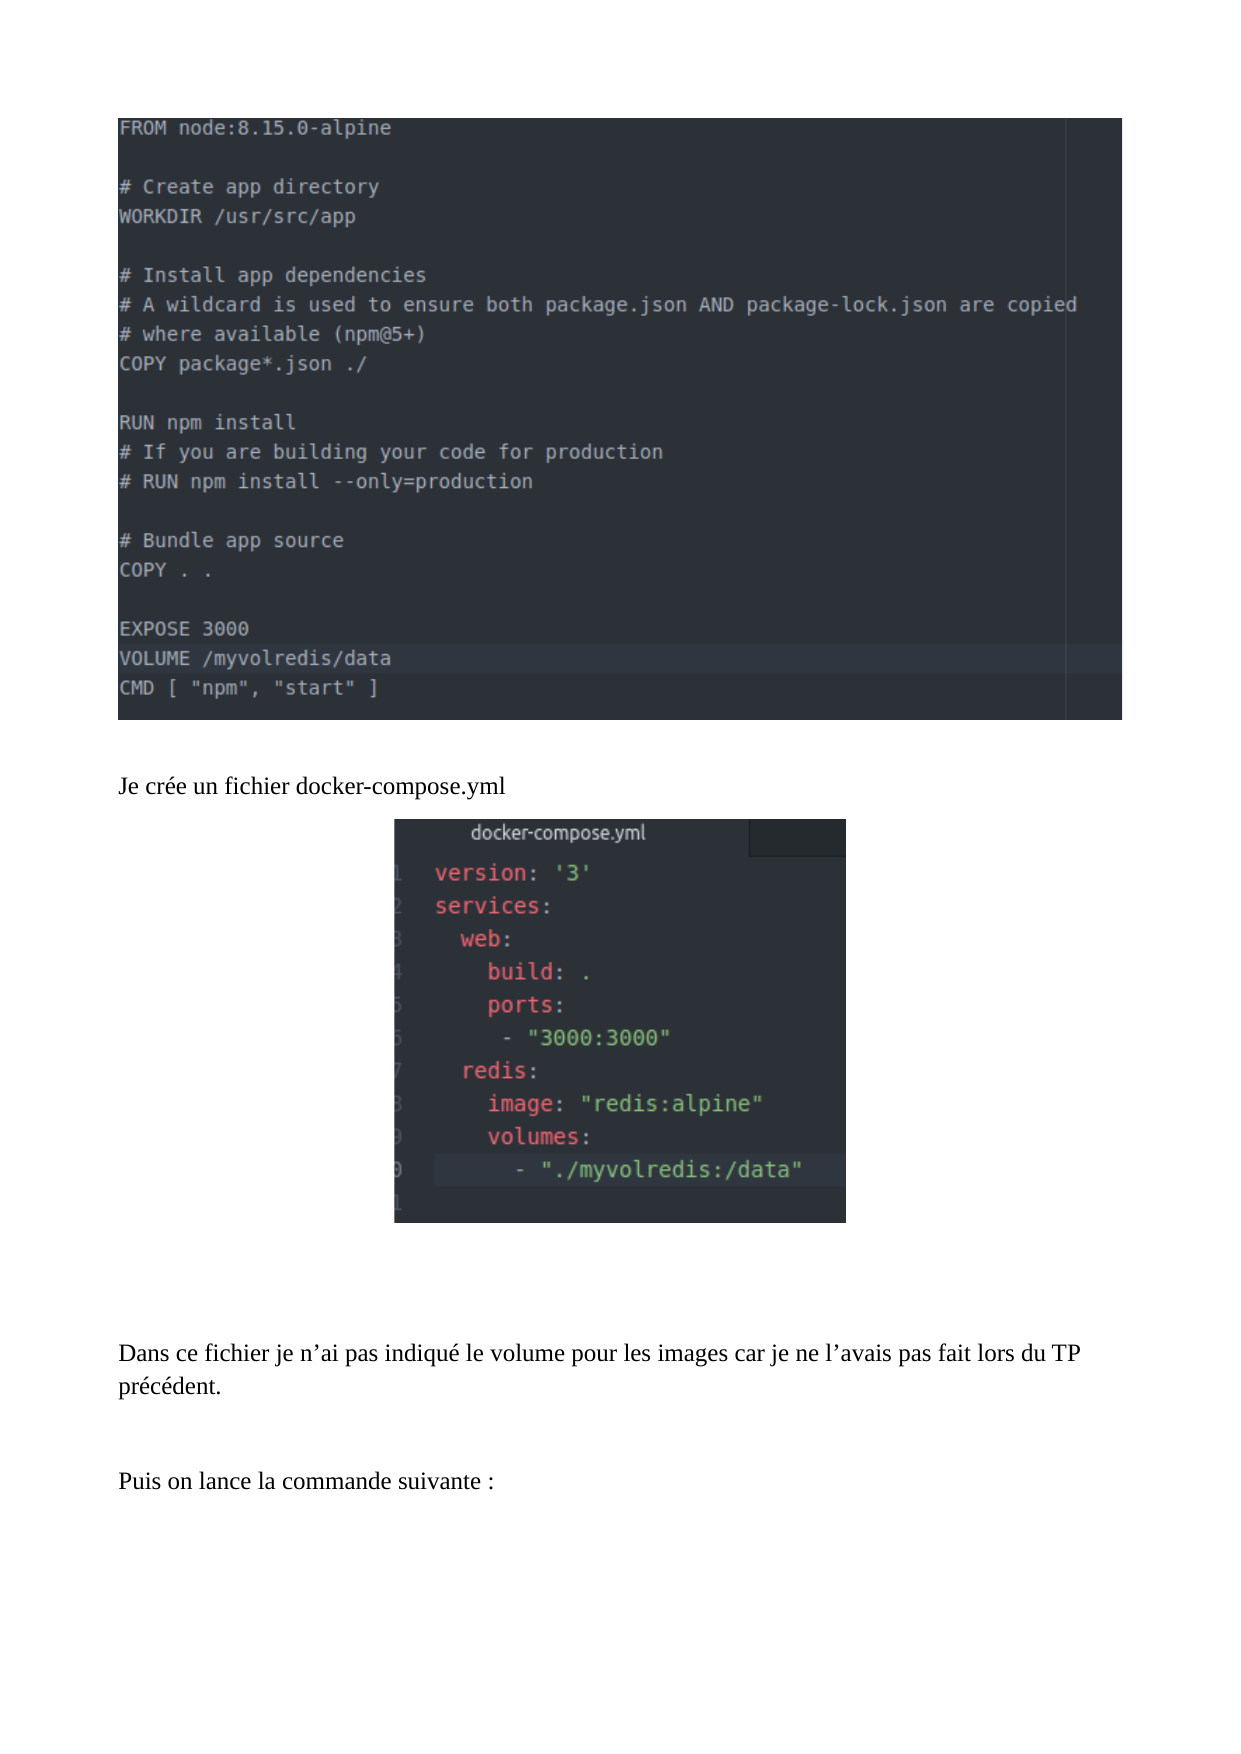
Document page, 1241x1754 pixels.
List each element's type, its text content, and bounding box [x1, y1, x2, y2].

text Puis on lance la commande suivante : [118, 1466, 1122, 1495]
text Je crée un fichier docker-compose.yml [118, 771, 1122, 800]
text Dans ce fichier je n’ai pas indiqué le volume pour les images car je ne l’avais pas fait lors du TP précédent. [118, 1338, 1122, 1400]
picture [118, 118, 1123, 720]
picture [394, 819, 846, 1223]
